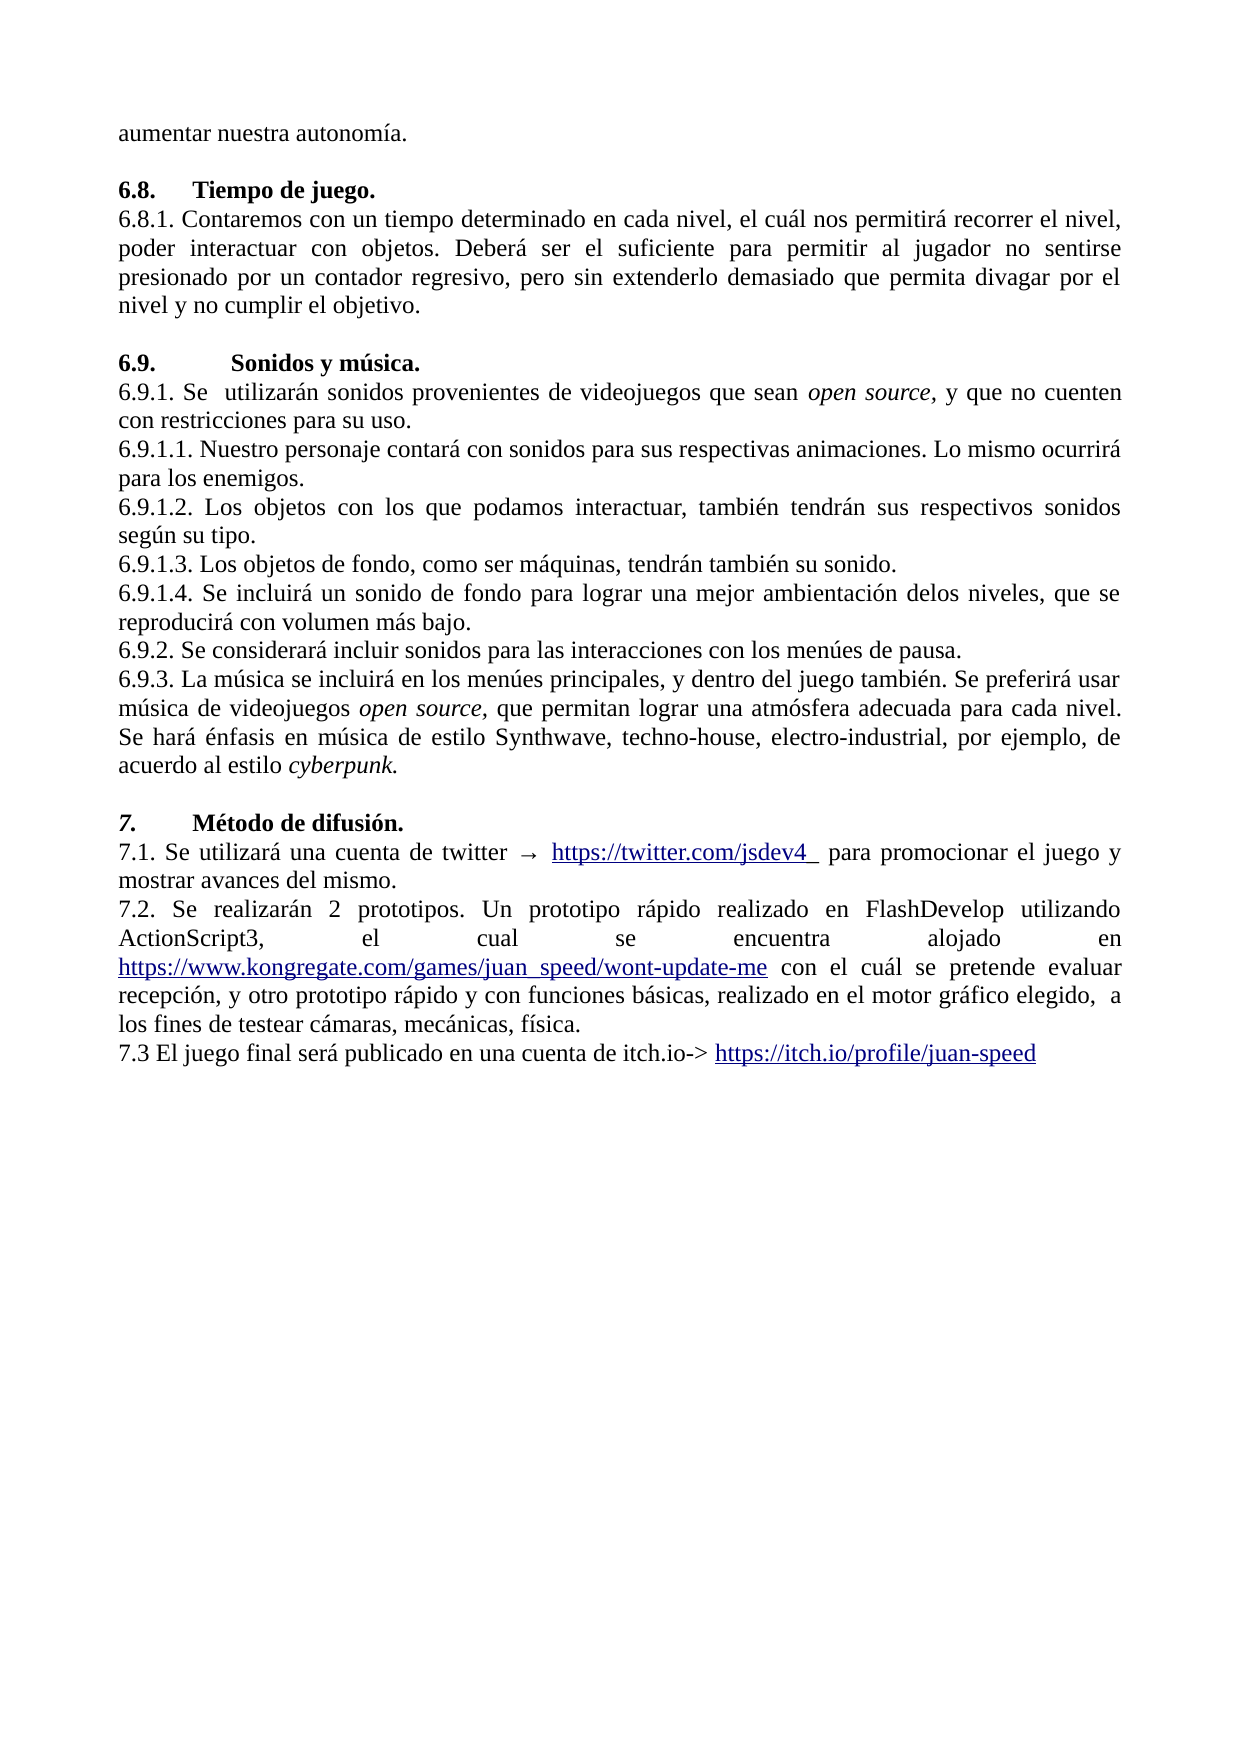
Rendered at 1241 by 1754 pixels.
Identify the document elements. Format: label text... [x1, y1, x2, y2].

list 6.9.1. Se utilizarán sonidos provenientes de videojuegos que sean open source, y que no cuenten con restricciones para su uso. [118, 377, 1122, 434]
list 6.9.2. Se considerará incluir sonidos para las interacciones con los menúes de pausa. [118, 636, 1122, 664]
list 6.8.1. Contaremos con un tiempo determinado en cada nivel, el cuál nos permitirá recorrer el nivel, poder interactuar con objetos. Deberá ser el suficiente para permitir al jugador no sentirse presionado por un contador regresivo, pero sin extenderlo demasiado que permita divagar por el nivel y no cumplir el objetivo. [118, 204, 1122, 319]
list 7.2. Se realizarán 2 prototipos. Un prototipo rápido realizado en FlashDevelop utilizando ActionScript3, el cual se encuentra alojado en https://www.kongregate.com/games/juan_speed/wont-update-me con el cuál se pretende evaluar recepción, y otro prototipo rápido y con funciones básicas, realizado en el motor gráfico elegido, a los fines de testear cámaras, mecánicas, física. [118, 894, 1122, 1038]
list 6.9.1.4. Se incluirá un sonido de fondo para lograr una mejor ambientación delos niveles, que se reproducirá con volumen más bajo. [118, 578, 1122, 636]
list 6.9.1.2. Los objetos con los que podamos interactuar, también tendrán sus respectivos sonidos según su tipo. [118, 492, 1122, 549]
list 6.9.3. La música se incluirá en los menúes principales, y dentro del juego también. Se preferirá usar música de videojuegos open source, que permitan lograr una atmósfera adecuada para cada nivel. Se hará énfasis en música de estilo Synthwave, techno-house, electro-industrial, por ejemplo, de acuerdo al estilo cyberpunk. [118, 664, 1122, 779]
list aumentar nuestra autonomía. [118, 118, 1122, 147]
list 7.1. Se utilizará una cuenta de twitter → https://twitter.com/jsdev4_ para promocionar el juego y mostrar avances del mismo. [118, 837, 1122, 894]
list 6.9.1.1. Nuestro personaje contará con sonidos para sus respectivas animaciones. Lo mismo ocurrirá para los enemigos. [118, 434, 1122, 492]
list 7.3 El juego final será publicado en una cuenta de itch.io-> https://itch.io/profile/juan-speed [118, 1038, 1122, 1067]
list 6.9.1.3. Los objetos de fondo, como ser máquinas, tendrán también su sonido. [118, 549, 1122, 578]
list Sonidos y música. [118, 348, 1122, 377]
list 6.8. Tiempo de juego. [118, 176, 1122, 204]
list 7. Método de difusión. [118, 808, 1122, 837]
